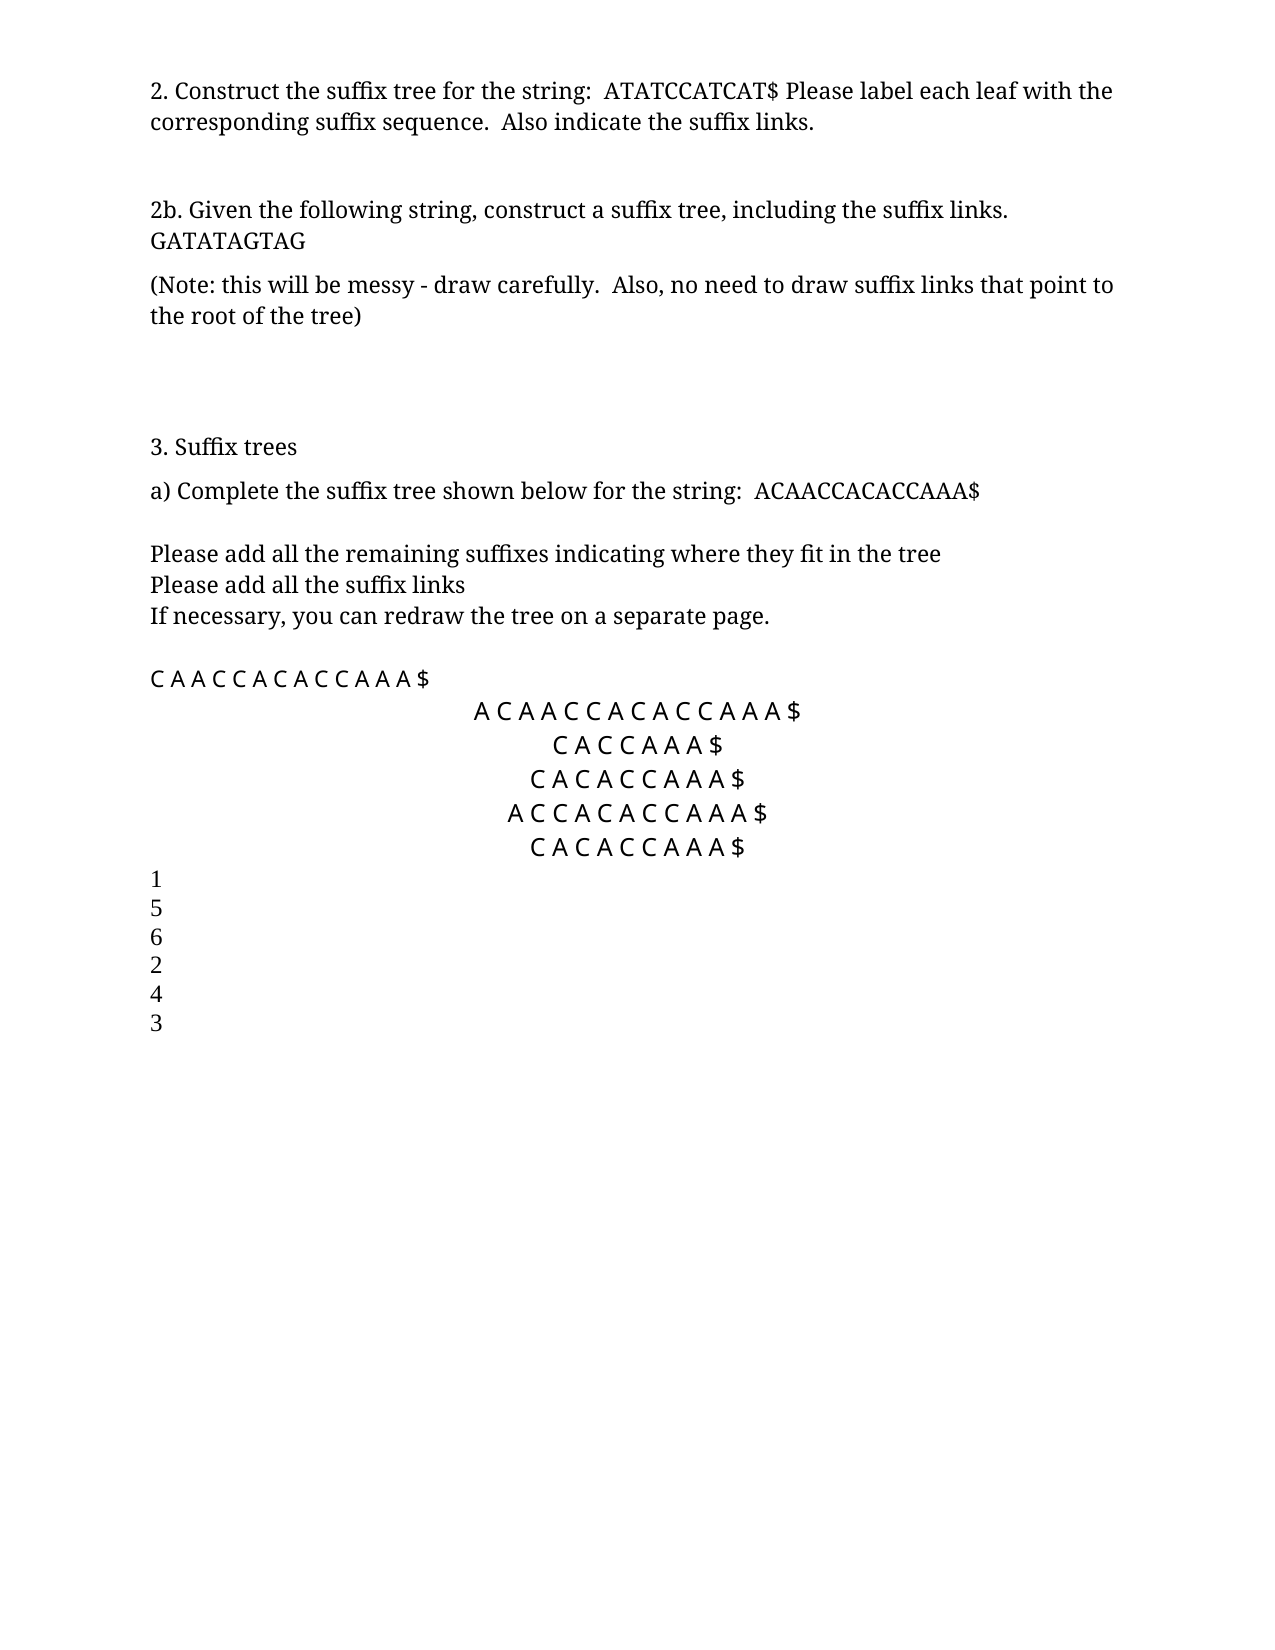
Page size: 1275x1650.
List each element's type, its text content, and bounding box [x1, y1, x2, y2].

text C A A C C A C A C C A A A $ [150, 662, 1125, 694]
text C A C A C C A A A $ [150, 830, 1125, 864]
text 3. Suffix trees [150, 431, 1125, 462]
text 1 [150, 864, 1125, 893]
text A C C A C A C C A A A $ [150, 796, 1125, 830]
text 5 [150, 893, 1125, 922]
text 3 [150, 1008, 1125, 1037]
text 4 [150, 979, 1125, 1008]
text a) Complete the suffix tree shown below for the string: ACAACCACACCAAA$ Please add all the remaining suffixes indicating where they fit in the tree [150, 475, 1125, 569]
text If necessary, you can redraw the tree on a separate page. [150, 600, 1125, 631]
text C A C C A A A $ [150, 728, 1125, 762]
text C A C A C C A A A $ [150, 762, 1125, 796]
text (Note: this will be messy - draw carefully. Also, no need to draw suffix links that point to the root of the tree) [150, 269, 1125, 331]
text 2. Construct the suffix tree for the string: ATATCCATCAT$ Please label each leaf with the corresponding suffix sequence. Also indicate the suffix links. [150, 75, 1125, 137]
text 6 [150, 922, 1125, 950]
text 2 [150, 950, 1125, 979]
text A C A A C C A C A C C A A A $ [150, 694, 1125, 728]
text 2b. Given the following string, construct a suffix tree, including the suffix links. GATATAGTAG [150, 194, 1125, 256]
text Please add all the suffix links [150, 569, 1125, 600]
